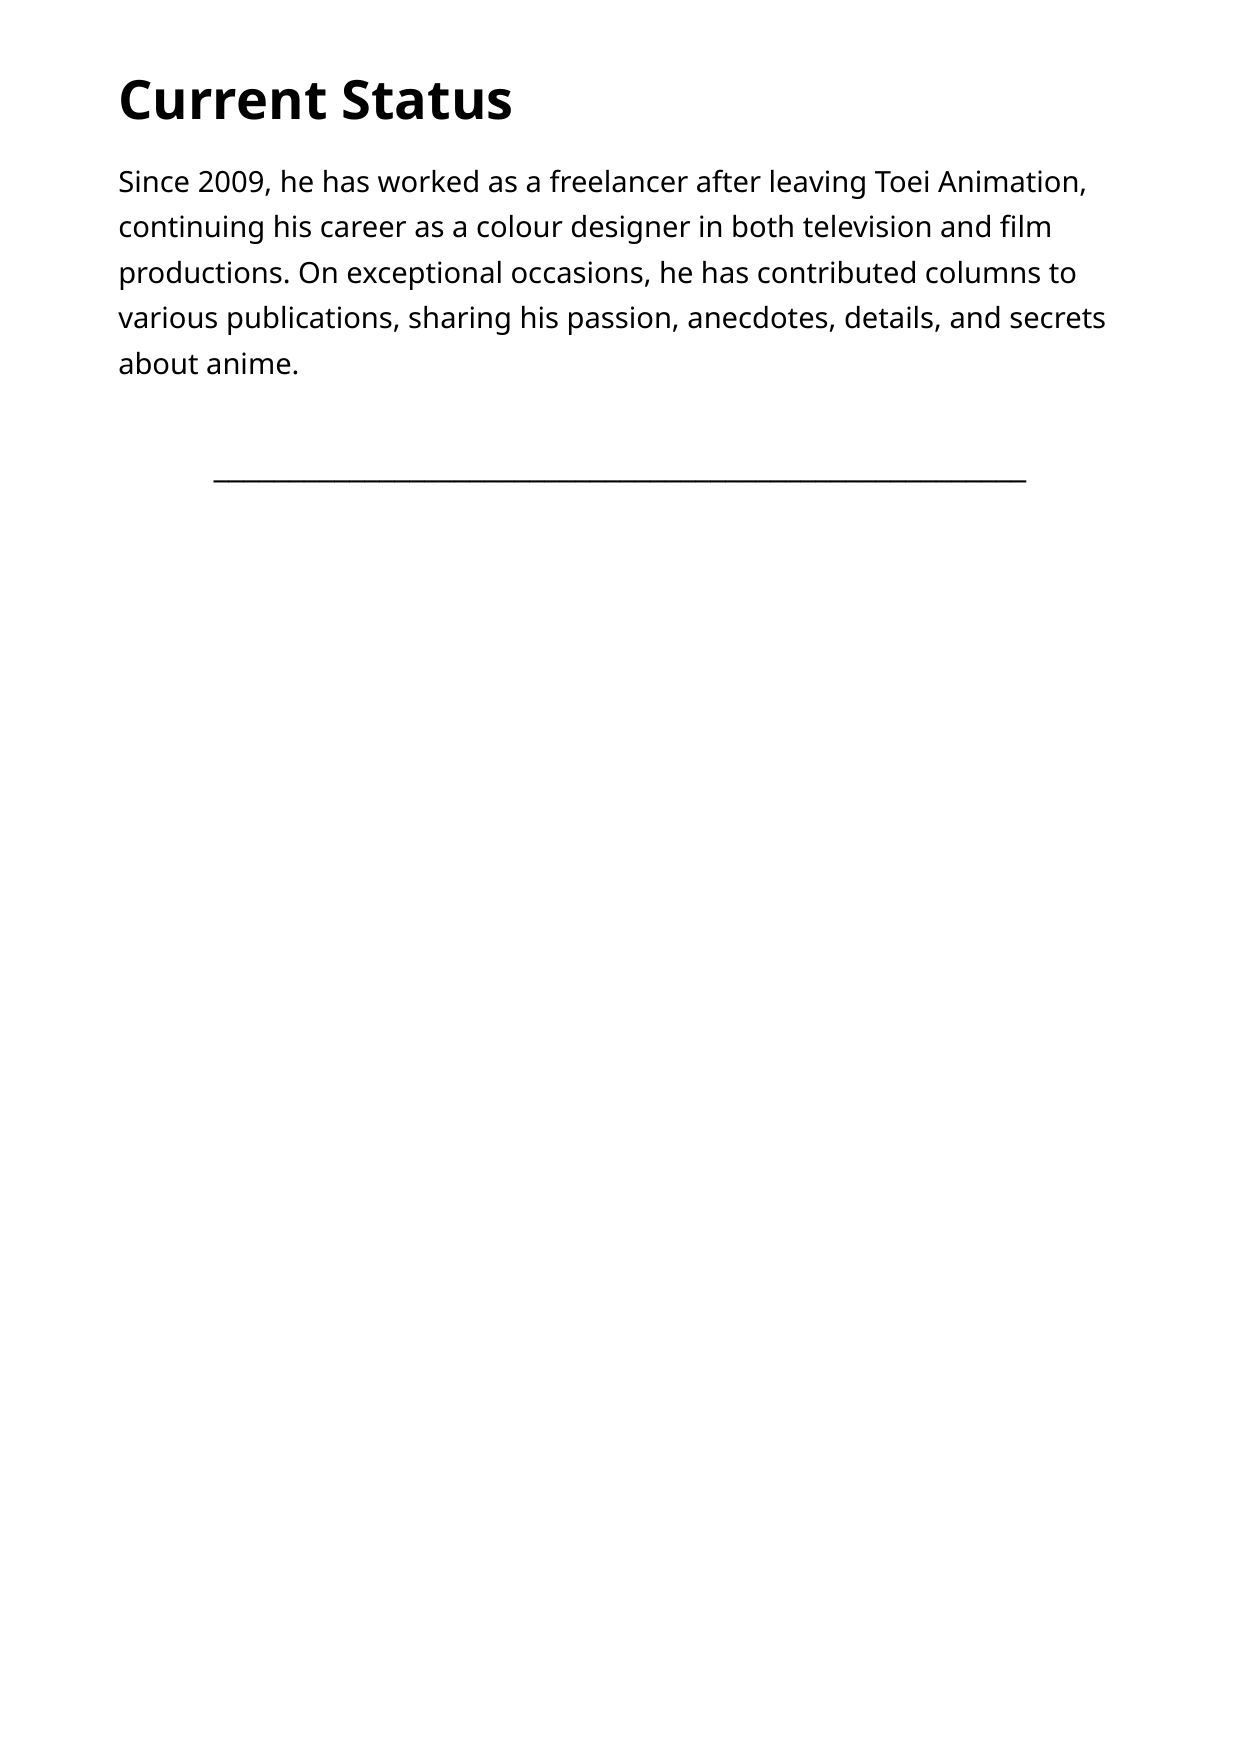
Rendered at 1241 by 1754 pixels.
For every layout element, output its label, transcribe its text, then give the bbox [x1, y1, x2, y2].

text ────────────────────────────────────────────────────── [118, 464, 1122, 498]
text Since 2009, he has worked as a freelancer after leaving Toei Animation, continuing his career as a colour designer in both television and film productions. On exceptional occasions, he has contributed columns to various publications, sharing his passion, anecdotes, details, and secrets about anime. [118, 161, 1122, 383]
text Current Status [118, 62, 1122, 135]
